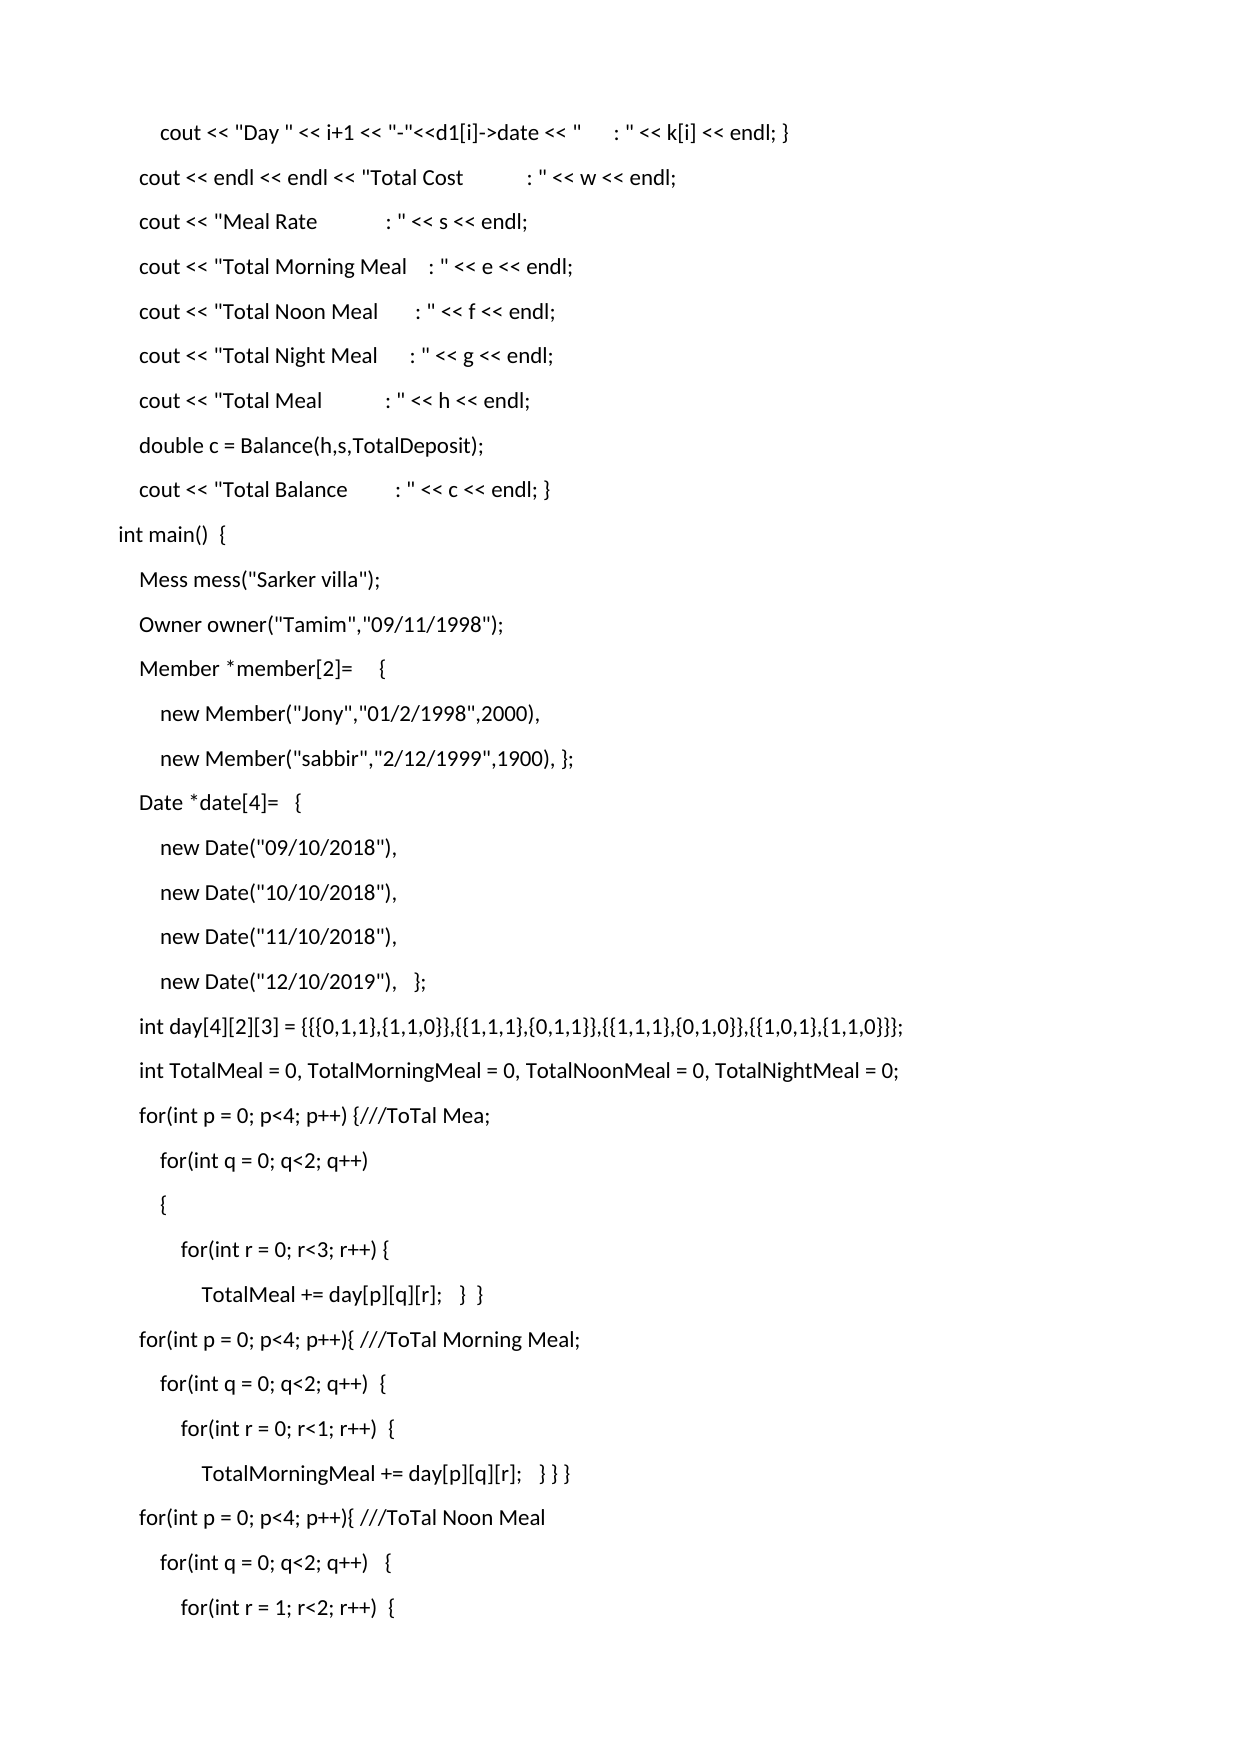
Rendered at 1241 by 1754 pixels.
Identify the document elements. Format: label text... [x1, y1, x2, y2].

text for(int r = 0; r<3; r++) { [118, 1235, 1122, 1263]
text new Date("09/10/2018"), [118, 833, 1122, 861]
text cout << "Total Noon Meal : " << f << endl; [118, 297, 1122, 325]
text Date *date[4]= { [118, 788, 1122, 816]
text cout << "Total Balance : " << c << endl; } [118, 476, 1122, 504]
text for(int q = 0; q<2; q++) { [118, 1369, 1122, 1397]
text int TotalMeal = 0, TotalMorningMeal = 0, TotalNoonMeal = 0, TotalNightMeal = 0; [118, 1057, 1122, 1084]
text for(int q = 0; q<2; q++) { [118, 1548, 1122, 1576]
text Mess mess("Sarker villa"); [118, 565, 1122, 593]
text int day[4][2][3] = {{{0,1,1},{1,1,0}},{{1,1,1},{0,1,1}},{{1,1,1},{0,1,0}},{{1,0,1},{1,1,0}}}; [118, 1012, 1122, 1040]
text TotalMeal += day[p][q][r]; } } [118, 1280, 1122, 1308]
text new Date("10/10/2018"), [118, 878, 1122, 906]
text for(int q = 0; q<2; q++) [118, 1146, 1122, 1174]
text for(int p = 0; p<4; p++){ ///ToTal Morning Meal; [118, 1325, 1122, 1353]
text Member *member[2]= { [118, 654, 1122, 682]
text cout << "Total Meal : " << h << endl; [118, 386, 1122, 414]
text double c = Balance(h,s,TotalDeposit); [118, 431, 1122, 459]
text cout << "Total Morning Meal : " << e << endl; [118, 252, 1122, 280]
text TotalMorningMeal += day[p][q][r]; } } } [118, 1459, 1122, 1487]
text cout << endl << endl << "Total Cost : " << w << endl; [118, 163, 1122, 191]
text Owner owner("Tamim","09/11/1998"); [118, 610, 1122, 638]
text for(int r = 0; r<1; r++) { [118, 1414, 1122, 1442]
text new Date("11/10/2018"), [118, 922, 1122, 951]
text cout << "Total Night Meal : " << g << endl; [118, 342, 1122, 369]
text cout << "Day " << i+1 << "-"<<d1[i]->date << " : " << k[i] << endl; } [118, 118, 1122, 146]
text int main() { [118, 520, 1122, 548]
text cout << "Meal Rate : " << s << endl; [118, 207, 1122, 236]
text for(int p = 0; p<4; p++){ ///ToTal Noon Meal [118, 1503, 1122, 1531]
text { [118, 1191, 1122, 1219]
text for(int r = 1; r<2; r++) { [118, 1593, 1122, 1621]
text new Date("12/10/2019"), }; [118, 967, 1122, 995]
text for(int p = 0; p<4; p++) {///ToTal Mea; [118, 1101, 1122, 1129]
text new Member("sabbir","2/12/1999",1900), }; [118, 744, 1122, 772]
text new Member("Jony","01/2/1998",2000), [118, 699, 1122, 727]
